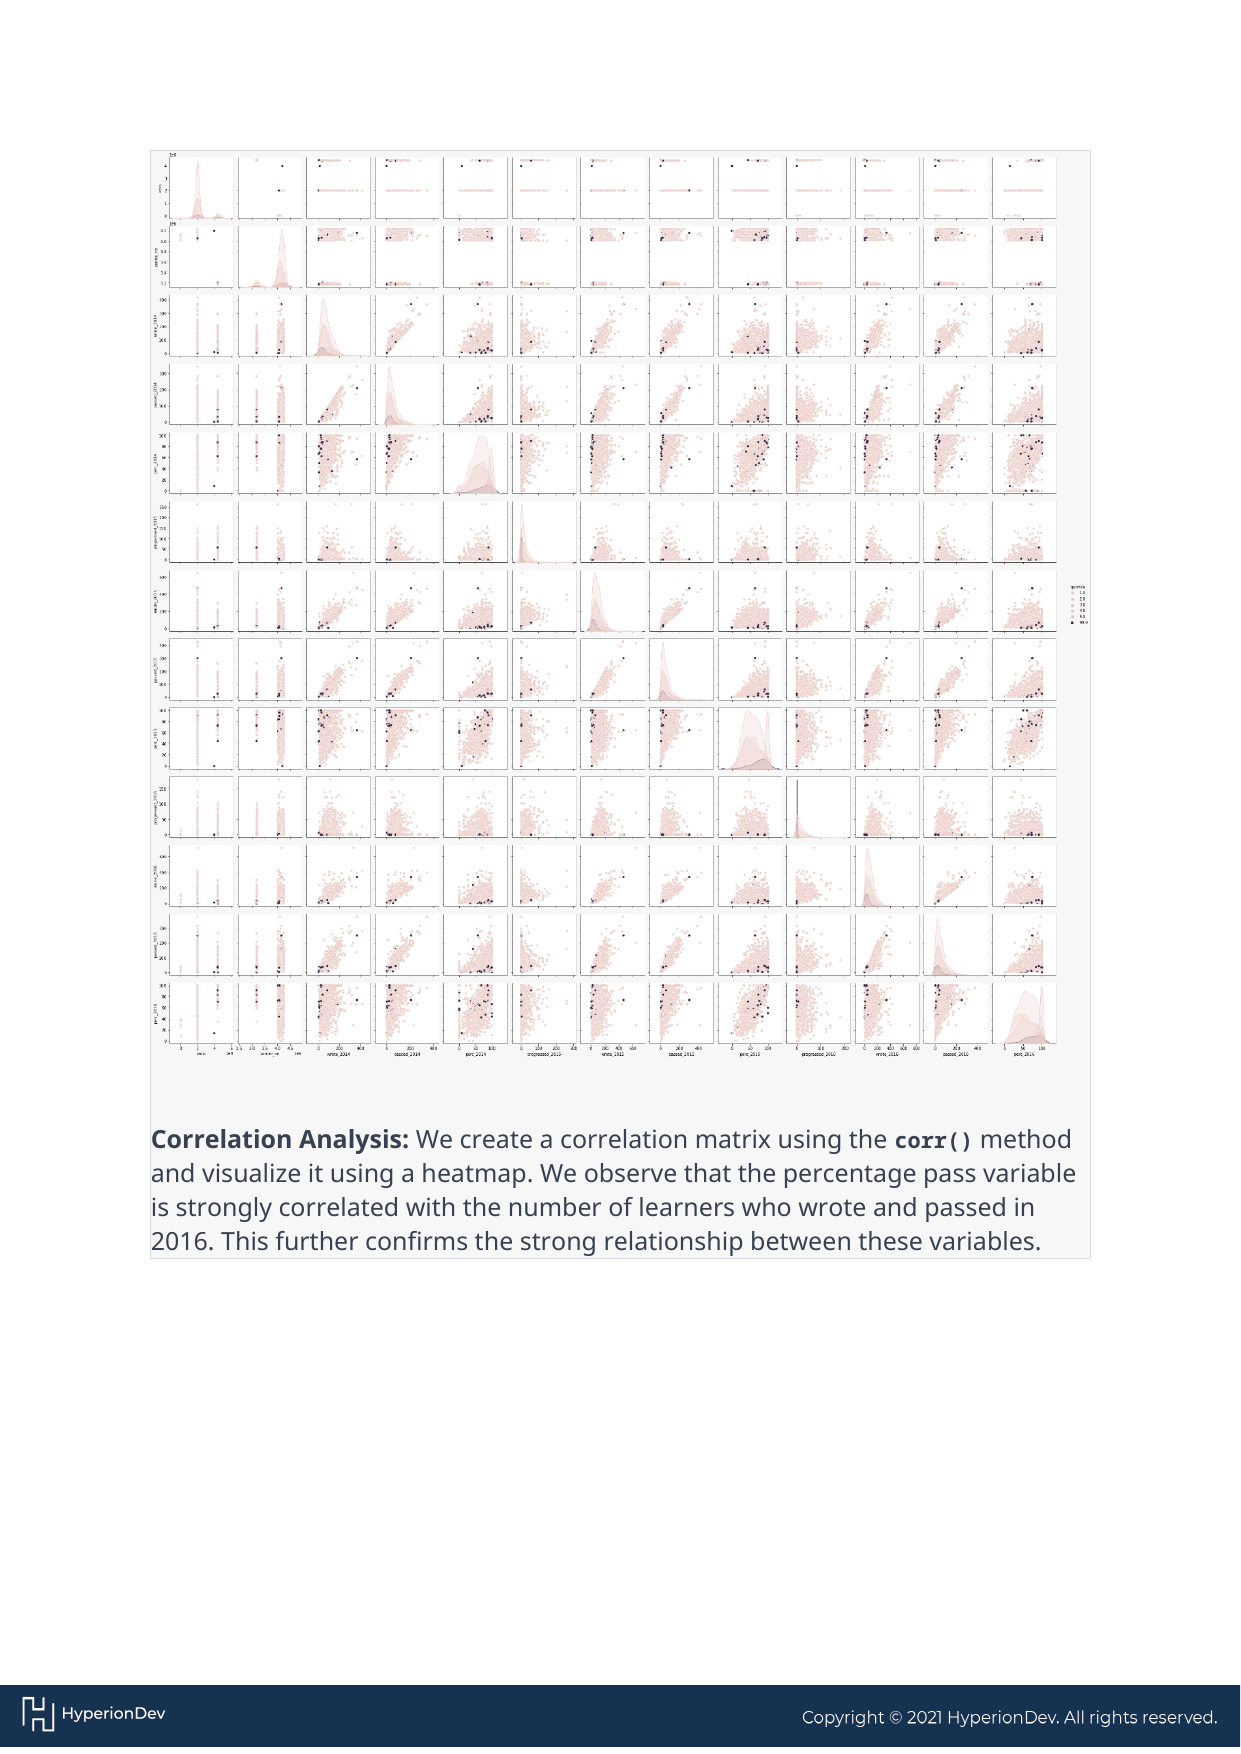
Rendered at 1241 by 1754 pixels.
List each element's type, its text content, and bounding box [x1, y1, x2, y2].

text Correlation Analysis: We create a correlation matrix using the corr() method and visualize it using a heatmap. We observe that the percentage pass variable is strongly correlated with the number of learners who wrote and passed in 2016. This further confirms the strong relationship between these variables. [151, 1121, 1090, 1258]
